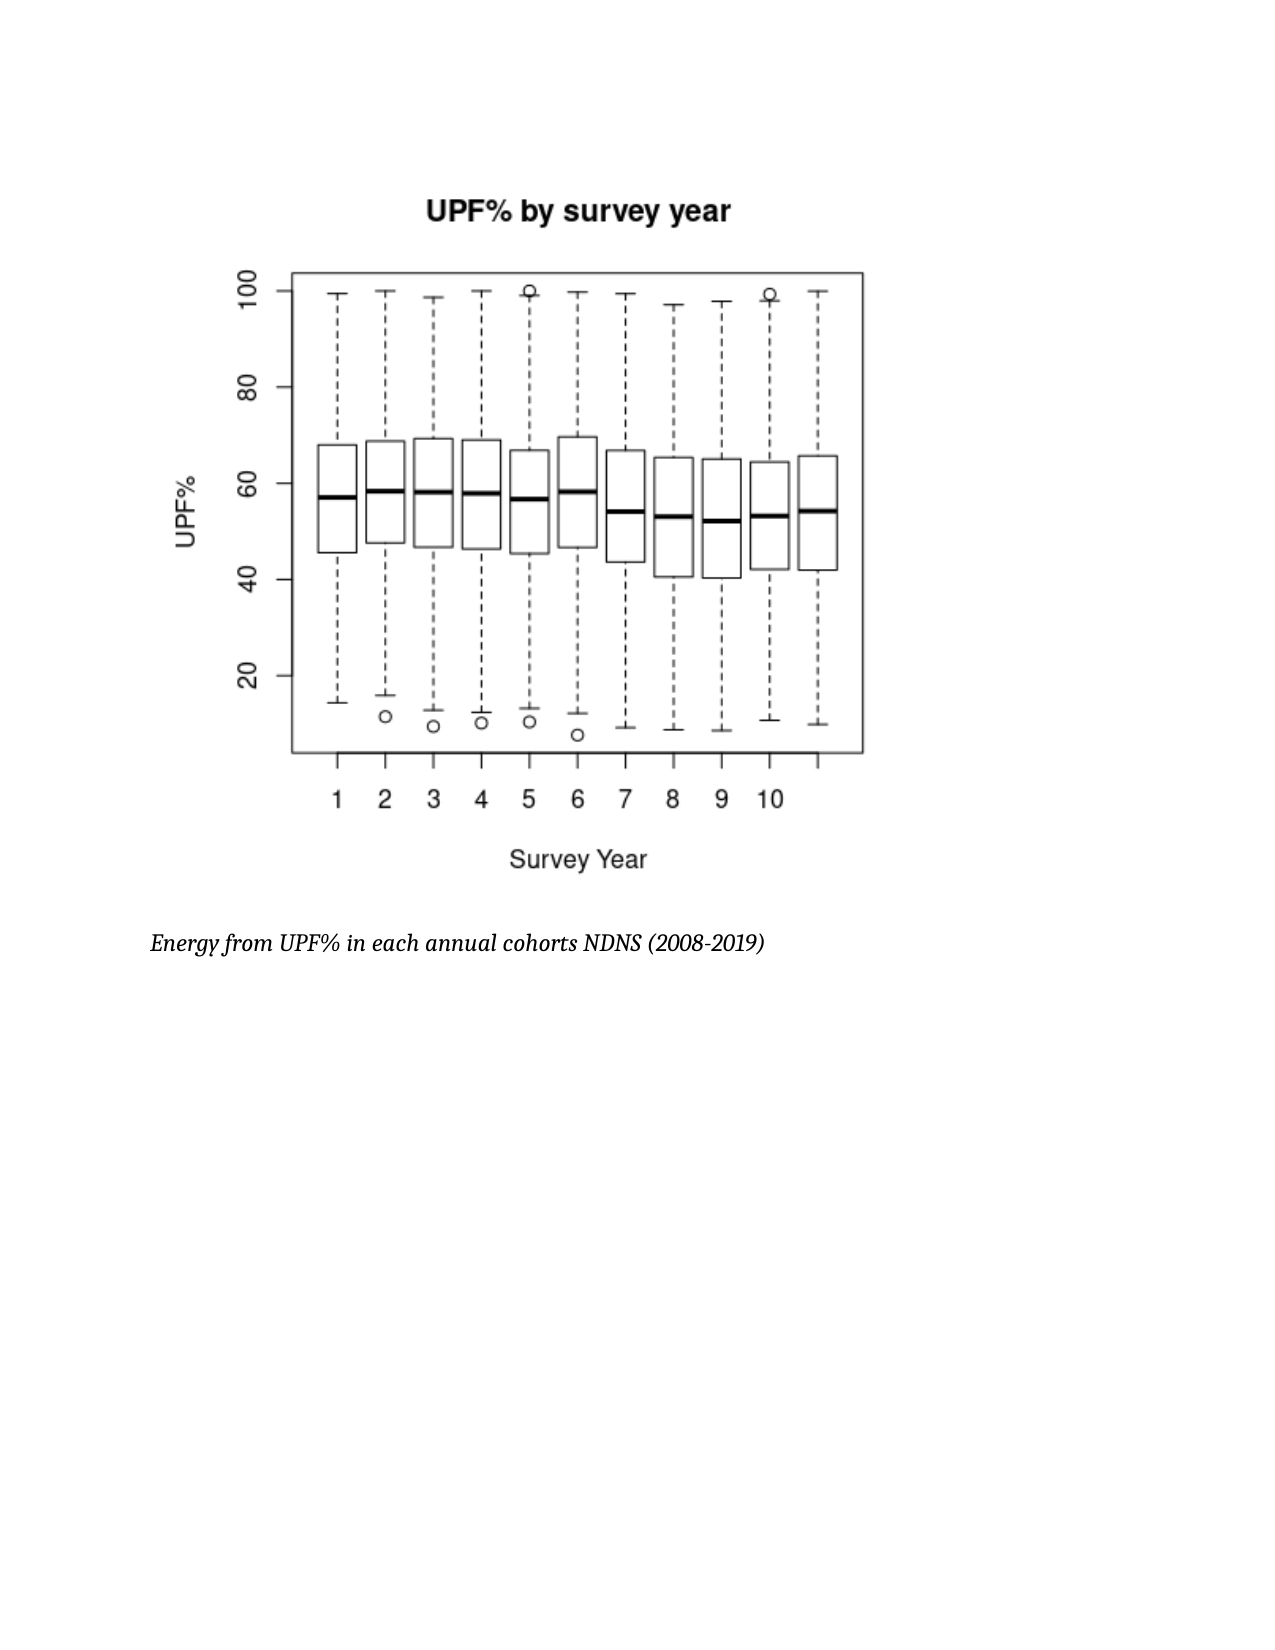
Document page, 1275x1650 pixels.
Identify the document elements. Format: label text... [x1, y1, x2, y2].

picture [168, 150, 927, 908]
text Energy from UPF% in each annual cohorts NDNS (2008-2019) [150, 929, 1125, 957]
